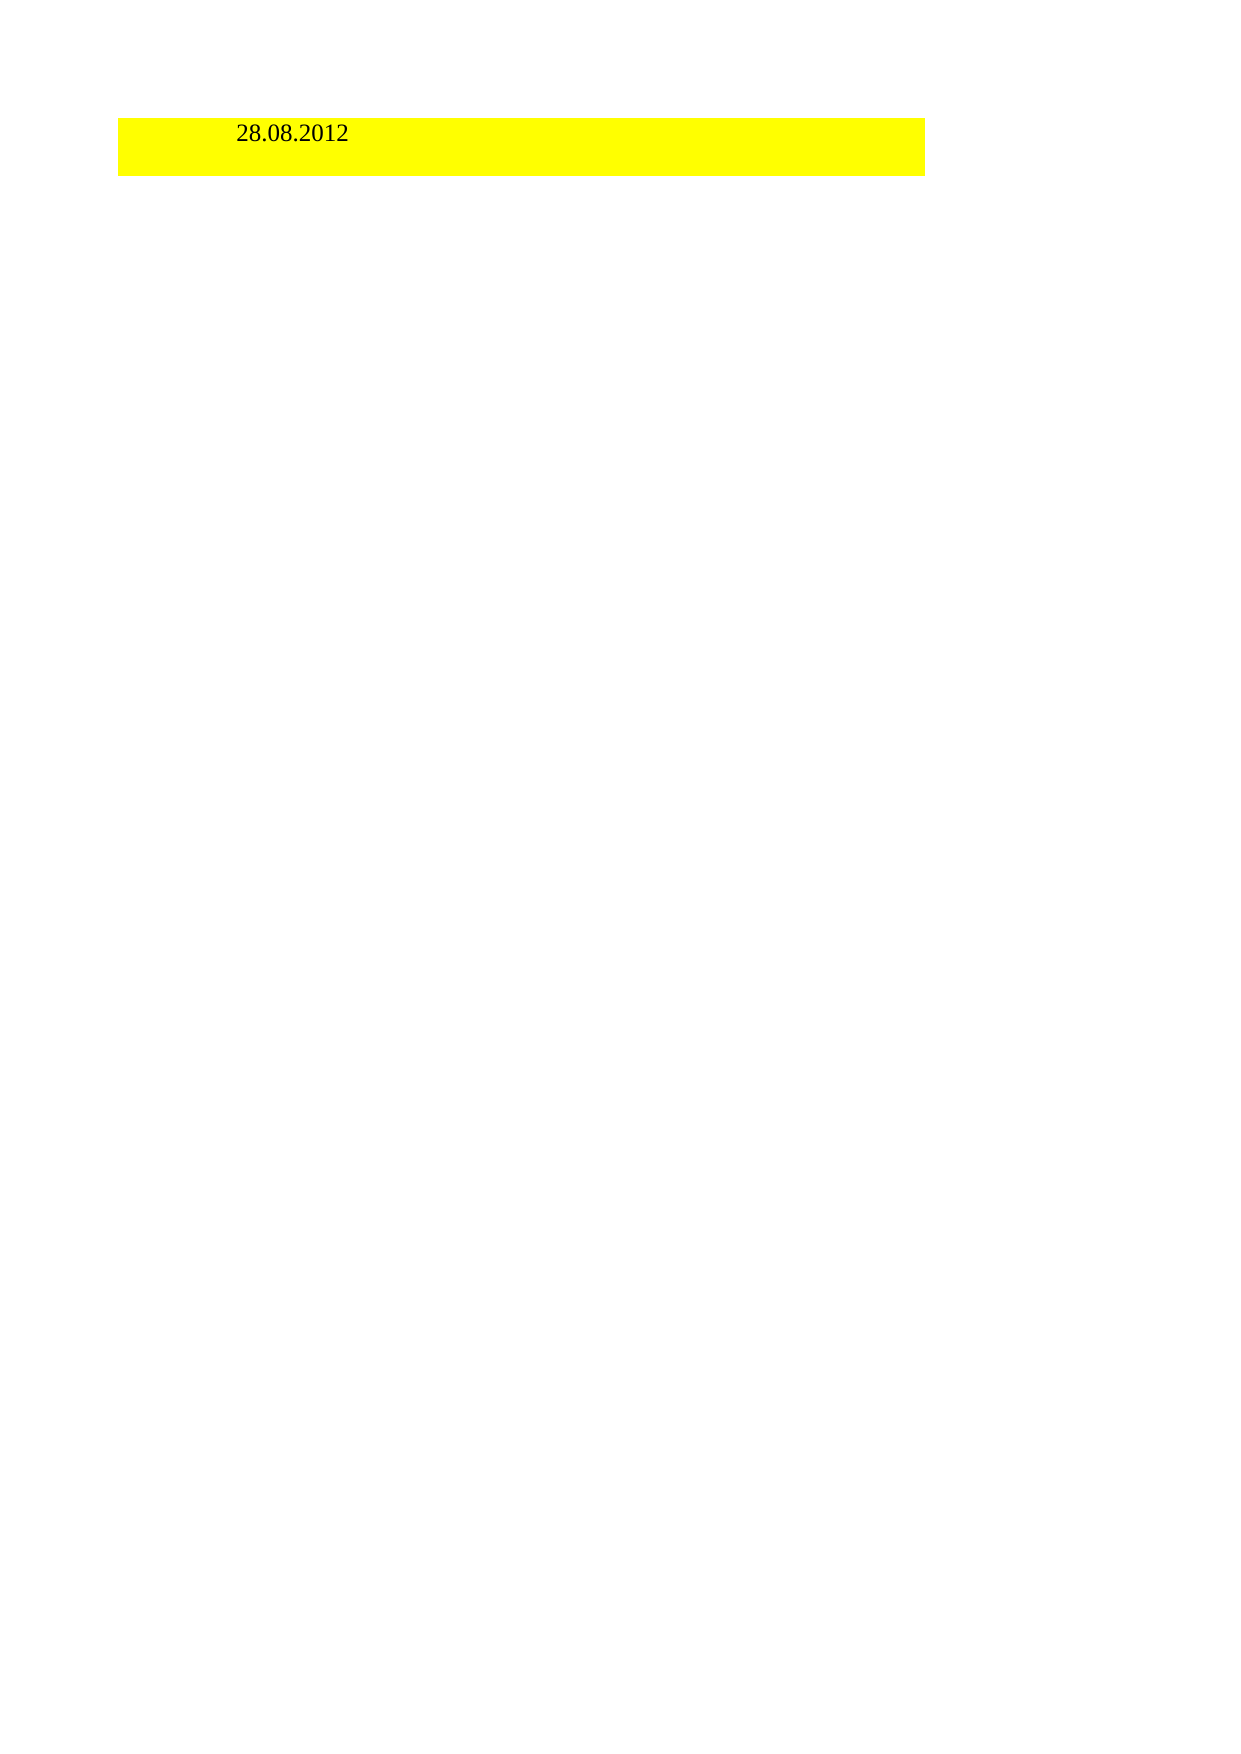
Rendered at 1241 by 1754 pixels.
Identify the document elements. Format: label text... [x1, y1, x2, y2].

text 28.08.2012 [118, 118, 925, 147]
